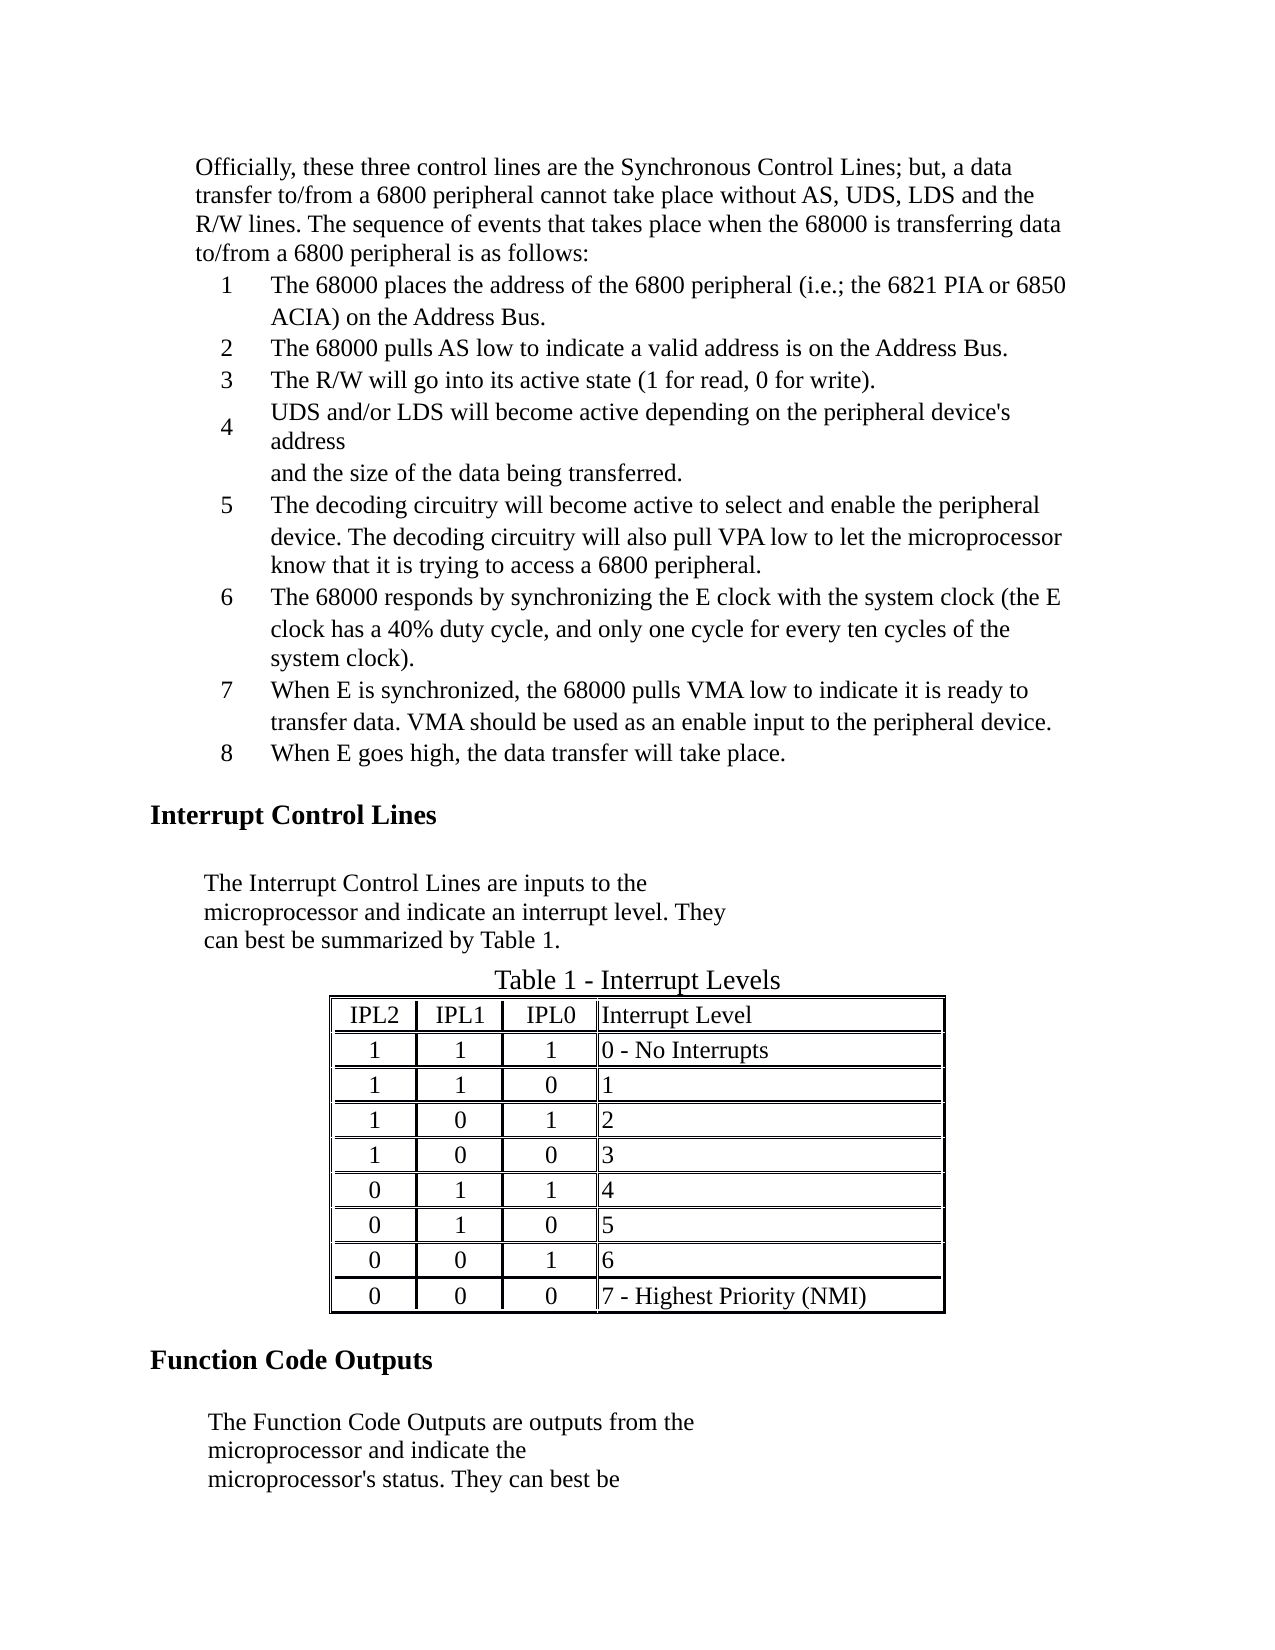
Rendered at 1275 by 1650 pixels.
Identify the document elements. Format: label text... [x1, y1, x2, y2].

table_cell [149, 520, 219, 581]
table_cell 5 [598, 1206, 944, 1241]
table_cell UDS and/or LDS will become active depending on the peripheral device's address [269, 396, 1072, 456]
table_cell clock has a 40% duty cycle, and only one cycle for every ten cycles of the system clock). [269, 613, 1072, 673]
table_cell and the size of the data being transferred. [269, 456, 1072, 488]
text Table 1 - Interrupt Levels [150, 963, 1125, 995]
table_cell 0 [504, 1209, 596, 1241]
table_header [149, 860, 202, 963]
table_cell 1 [504, 1174, 596, 1206]
table_cell The decoding circuitry will become active to select and enable the peripheral [269, 488, 1072, 520]
table_cell The R/W will go into its active state (1 for read, 0 for write). [269, 364, 1072, 396]
table_cell 0 [330, 1241, 416, 1276]
table_cell [149, 673, 219, 705]
table_cell 1 [332, 1030, 415, 1065]
table_header IPL1 [416, 999, 502, 1030]
table_cell 7 - Highest Priority (NMI) [598, 1276, 943, 1311]
table_cell 3 [219, 364, 269, 396]
table_cell 0 [418, 1104, 501, 1136]
table_cell [219, 520, 269, 581]
table_cell [219, 613, 269, 673]
table_cell When E goes high, the data transfer will take place. [269, 737, 1072, 769]
table_header Officially, these three control lines are the Synchronous Control Lines; but, a data transfer to/from a 6800 peripheral cannot take place without AS, UDS, LDS and the R/W lines. The sequence of events that takes place when the 68000 is transferring data to/from a 6800 peripheral is as follows: [194, 150, 1069, 268]
table_cell [149, 737, 219, 769]
table_cell 0 [504, 1139, 596, 1171]
table_cell 1 [418, 1034, 501, 1065]
table_cell The 68000 responds by synchronizing the E clock with the system clock (the E [269, 581, 1072, 612]
table_cell 4 [598, 1171, 944, 1206]
table_cell [149, 300, 219, 332]
table_cell device. The decoding circuitry will also pull VPA low to let the microprocessor know that it is trying to access a 6800 peripheral. [269, 520, 1072, 581]
table_cell 8 [219, 737, 269, 769]
table_cell 1 [332, 1065, 415, 1100]
table_header 1 [219, 268, 269, 300]
table_cell When E is synchronized, the 68000 pulls VMA low to indicate it is ready to [269, 673, 1072, 705]
table_header IPL2 [332, 999, 416, 1030]
table_header [149, 1405, 206, 1494]
table_cell 2 [599, 1100, 944, 1136]
table_cell 7 [219, 673, 269, 705]
table_cell 0 [504, 1069, 596, 1100]
table_cell [149, 332, 219, 364]
table_cell 0 [332, 1276, 416, 1311]
table_cell 1 [418, 1209, 501, 1241]
table_header [697, 1405, 1072, 1494]
text Function Code Outputs [150, 1343, 1125, 1376]
table_cell 0 [418, 1139, 501, 1171]
table_cell 4 [219, 396, 269, 456]
table_cell 1 [504, 1244, 596, 1276]
table_header The 68000 places the address of the 6800 peripheral (i.e.; the 6821 PIA or 6850 [269, 268, 1072, 300]
table_header [149, 268, 219, 300]
table_cell 1 [504, 1034, 596, 1065]
table_cell [149, 396, 219, 456]
table_cell 0 - No Interrupts [599, 1030, 944, 1065]
table_cell ACIA) on the Address Bus. [269, 300, 1072, 332]
table_header [149, 150, 194, 268]
table_cell [149, 581, 219, 612]
table_cell 1 [332, 1100, 415, 1136]
table_cell 1 [418, 1174, 501, 1206]
table_cell [149, 456, 219, 488]
table_cell 0 [502, 1279, 597, 1311]
table_cell [149, 705, 219, 737]
table_cell [219, 456, 269, 488]
table_header IPL0 [502, 999, 597, 1030]
table_cell 1 [504, 1104, 596, 1136]
text Interrupt Control Lines [150, 798, 1125, 830]
table_cell 2 [219, 332, 269, 364]
table_cell 1 [599, 1065, 944, 1100]
table_cell 0 [418, 1244, 501, 1276]
table_cell [149, 488, 219, 520]
table_cell The 68000 pulls AS low to indicate a valid address is on the Address Bus. [269, 332, 1072, 364]
table_header The Function Code Outputs are outputs from the microprocessor and indicate the microprocessor's status. They can best be [206, 1405, 697, 1494]
table_cell 5 [219, 488, 269, 520]
table_header Interrupt Level [598, 999, 943, 1030]
table_cell [149, 613, 219, 673]
table_cell [219, 300, 269, 332]
table_cell [219, 705, 269, 737]
table_cell 6 [219, 581, 269, 612]
table_cell 0 [330, 1206, 416, 1241]
table_cell [149, 364, 219, 396]
table_cell 1 [418, 1069, 501, 1100]
table_cell 0 [416, 1279, 502, 1311]
table_header The Interrupt Control Lines are inputs to the microprocessor and indicate an interrupt level. They can best be summarized by Table 1. [202, 860, 763, 963]
table_cell 0 [330, 1171, 416, 1206]
table_cell 1 [330, 1136, 416, 1171]
table_header [763, 860, 1133, 963]
table_cell 6 [598, 1241, 944, 1276]
table_cell transfer data. VMA should be used as an enable input to the peripheral device. [269, 705, 1072, 737]
table_cell 3 [598, 1136, 944, 1171]
